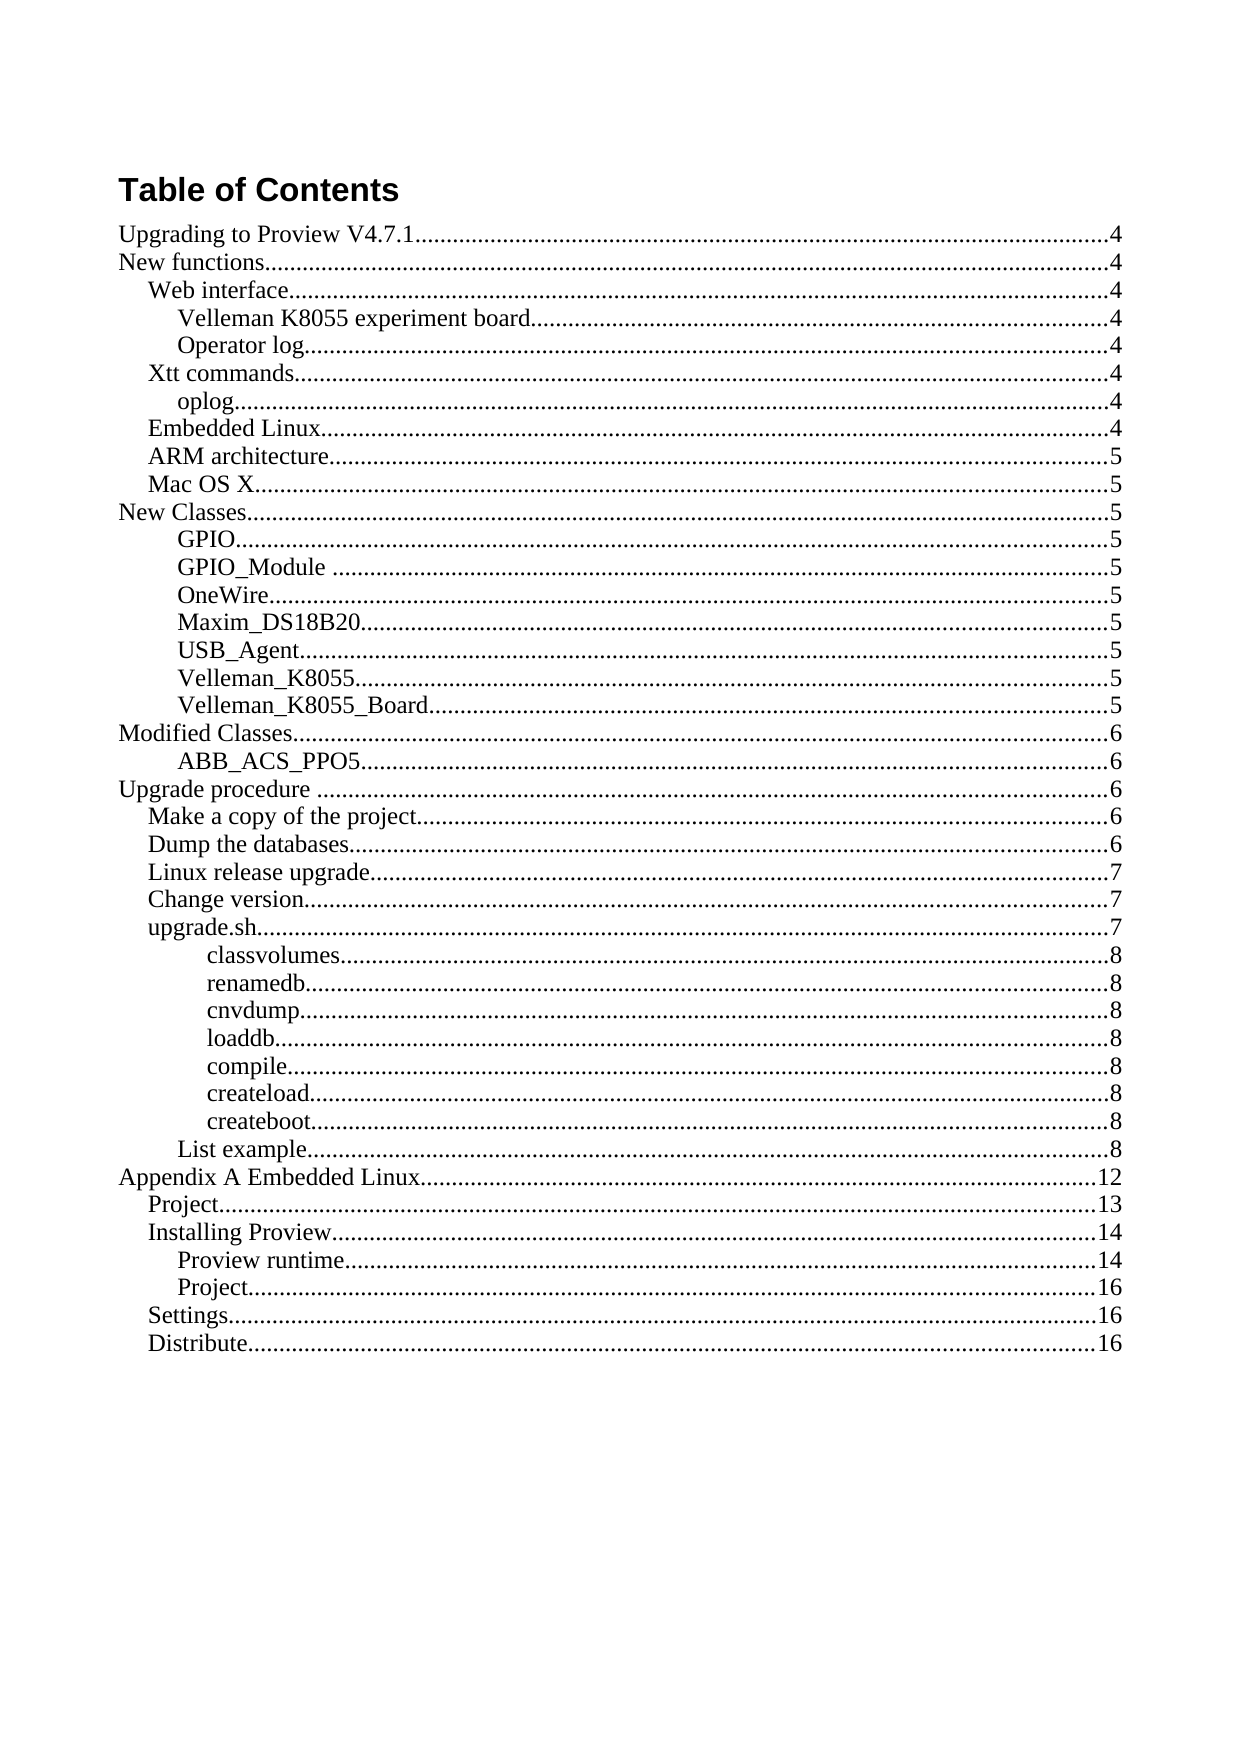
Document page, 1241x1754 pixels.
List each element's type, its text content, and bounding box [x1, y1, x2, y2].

text Installing Proview 14 [148, 1218, 1122, 1246]
text Project 16 [177, 1273, 1122, 1301]
text Operator log 4 [177, 331, 1122, 359]
text Distribute 16 [148, 1329, 1122, 1357]
text Make a copy of the project 6 [148, 802, 1122, 830]
text List example 8 [177, 1135, 1122, 1163]
text Velleman_K8055_Board 5 [177, 692, 1122, 719]
text loaddb 8 [207, 1024, 1122, 1052]
text compile 8 [207, 1052, 1122, 1079]
text classvolumes 8 [207, 941, 1122, 969]
text Mac OS X 5 [148, 470, 1122, 498]
text ARM architecture 5 [148, 442, 1122, 470]
subtitle Table of Contents [118, 171, 1122, 208]
text Maxim_DS18B20 5 [177, 608, 1122, 636]
text USB_Agent 5 [177, 636, 1122, 664]
text New functions 4 [118, 248, 1122, 276]
text createload 8 [207, 1079, 1122, 1107]
text cnvdump 8 [207, 996, 1122, 1024]
text ABB_ACS_PPO5 6 [177, 747, 1122, 775]
text upgrade.sh 7 [148, 913, 1122, 941]
text Appendix A Embedded Linux 12 [118, 1163, 1122, 1190]
text GPIO_Module 5 [177, 553, 1122, 581]
text OneWire 5 [177, 581, 1122, 608]
text GPIO 5 [177, 525, 1122, 553]
text Upgrading to Proview V4.7.1 4 [118, 221, 1122, 248]
text Xtt commands 4 [148, 359, 1122, 387]
text Upgrade procedure 6 [118, 775, 1122, 802]
text Proview runtime 14 [177, 1246, 1122, 1273]
text Project 13 [148, 1190, 1122, 1218]
text createboot 8 [207, 1107, 1122, 1135]
text Velleman_K8055 5 [177, 664, 1122, 692]
text Modified Classes 6 [118, 719, 1122, 747]
text New Classes 5 [118, 498, 1122, 525]
text renamedb 8 [207, 969, 1122, 996]
text Change version 7 [148, 886, 1122, 913]
text Velleman K8055 experiment board 4 [177, 304, 1122, 331]
text oplog 4 [177, 387, 1122, 414]
text Web interface 4 [148, 276, 1122, 304]
text Dump the databases 6 [148, 830, 1122, 858]
text Settings 16 [148, 1301, 1122, 1329]
text Embedded Linux 4 [148, 414, 1122, 442]
text Linux release upgrade 7 [148, 858, 1122, 886]
